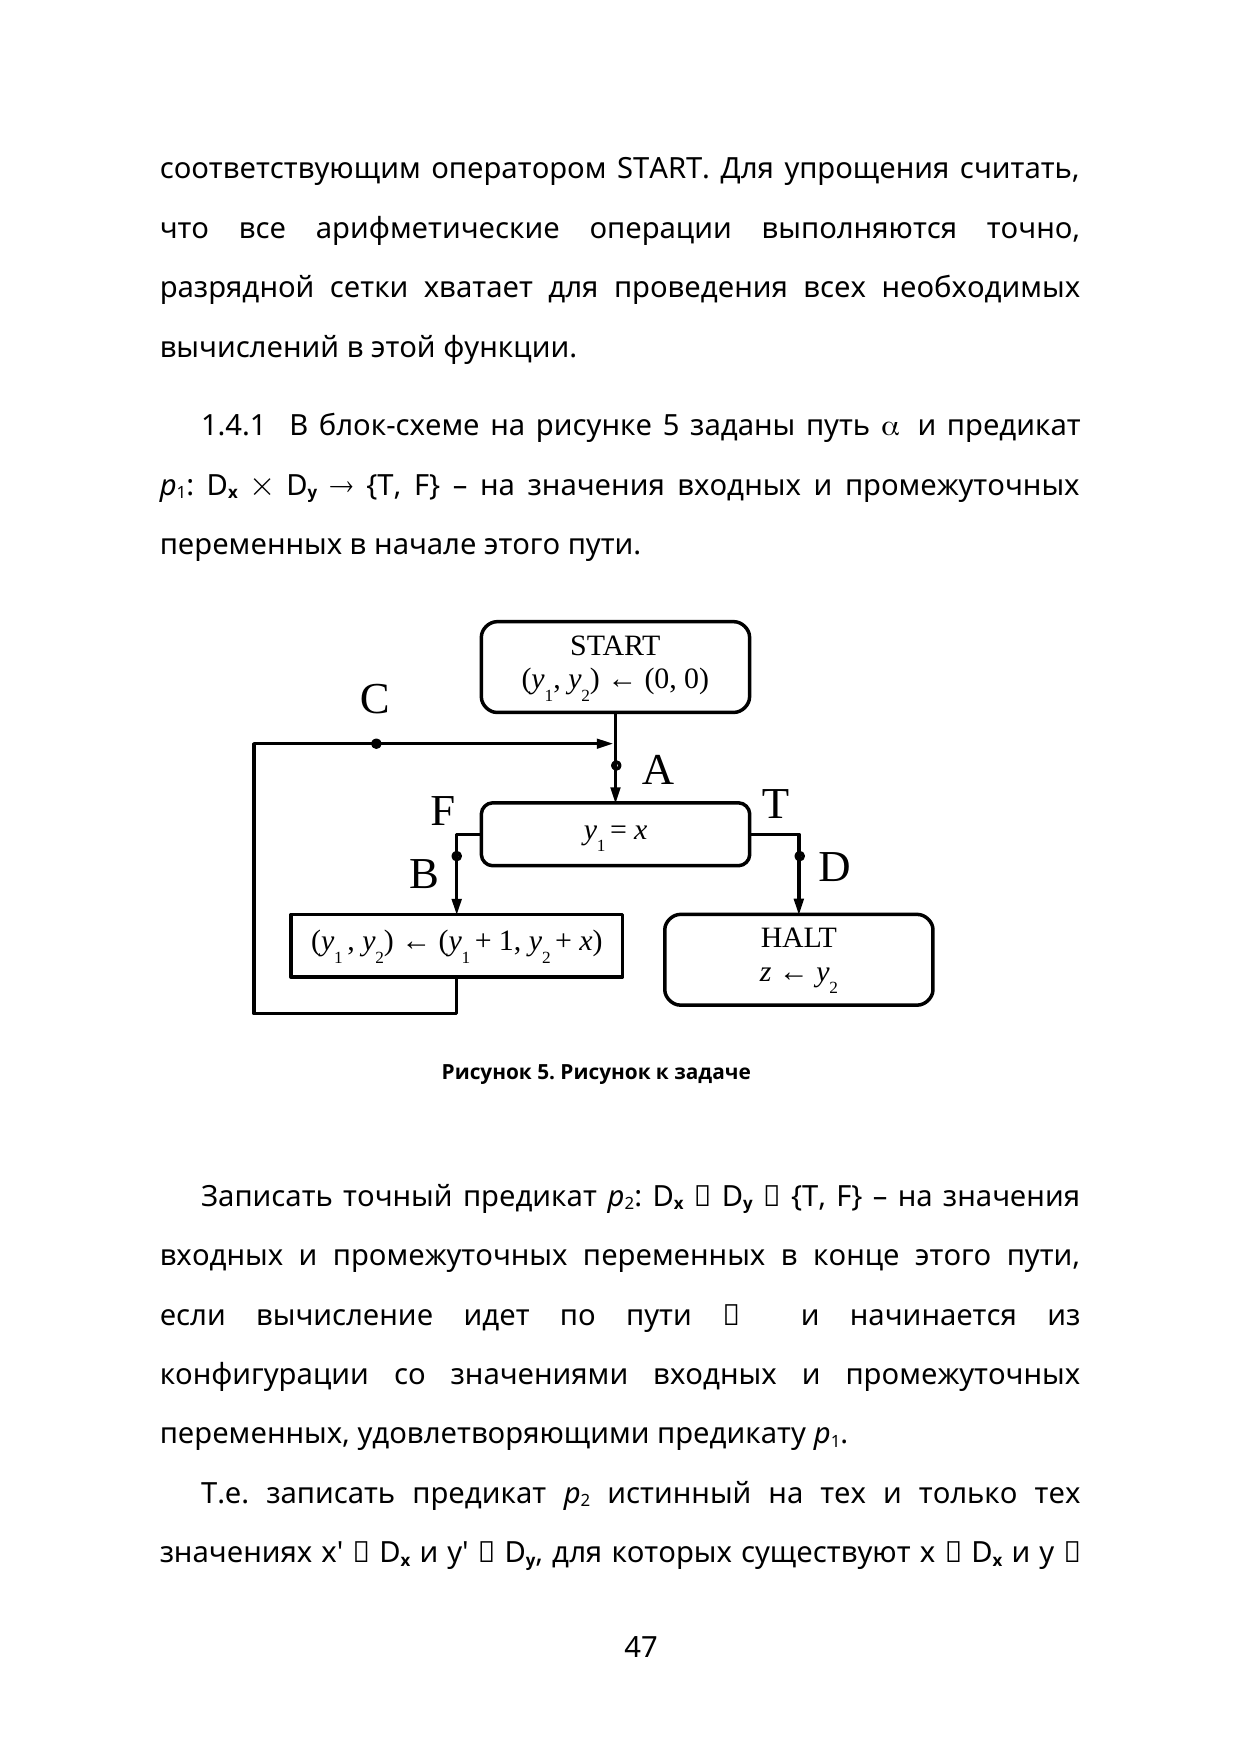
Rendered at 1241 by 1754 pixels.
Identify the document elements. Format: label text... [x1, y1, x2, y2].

text Т.е. записать предикат p2 истинный на тех и только тех значениях x'  Dx и y'  Dy, для которых существуют x  Dx и y  [159, 1472, 1081, 1571]
text соответствующим оператором START. Для упрощения считать, что все арифметические операции выполняются точно, разрядной сетки хватает для проведения всех необходимых вычислений в этой функции. [159, 148, 1081, 366]
text Рисунок 5. Рисунок к задаче [201, 1057, 950, 1085]
text Записать точный предикат p2: Dx  Dy  {Т, F} – на значения входных и промежуточных переменных в конце этого пути, если вычисление идет по пути  и начинается из конфигурации со значениями входных и промежуточных переменных, удовлетворяющими предикату p1. [159, 1175, 1081, 1452]
subtitle В блок-схеме на рисунке 5 заданы путь  и предикат p1: Dx  Dy  {Т, F} – на значения входных и промежуточных переменных в начале этого пути. [159, 404, 1081, 563]
